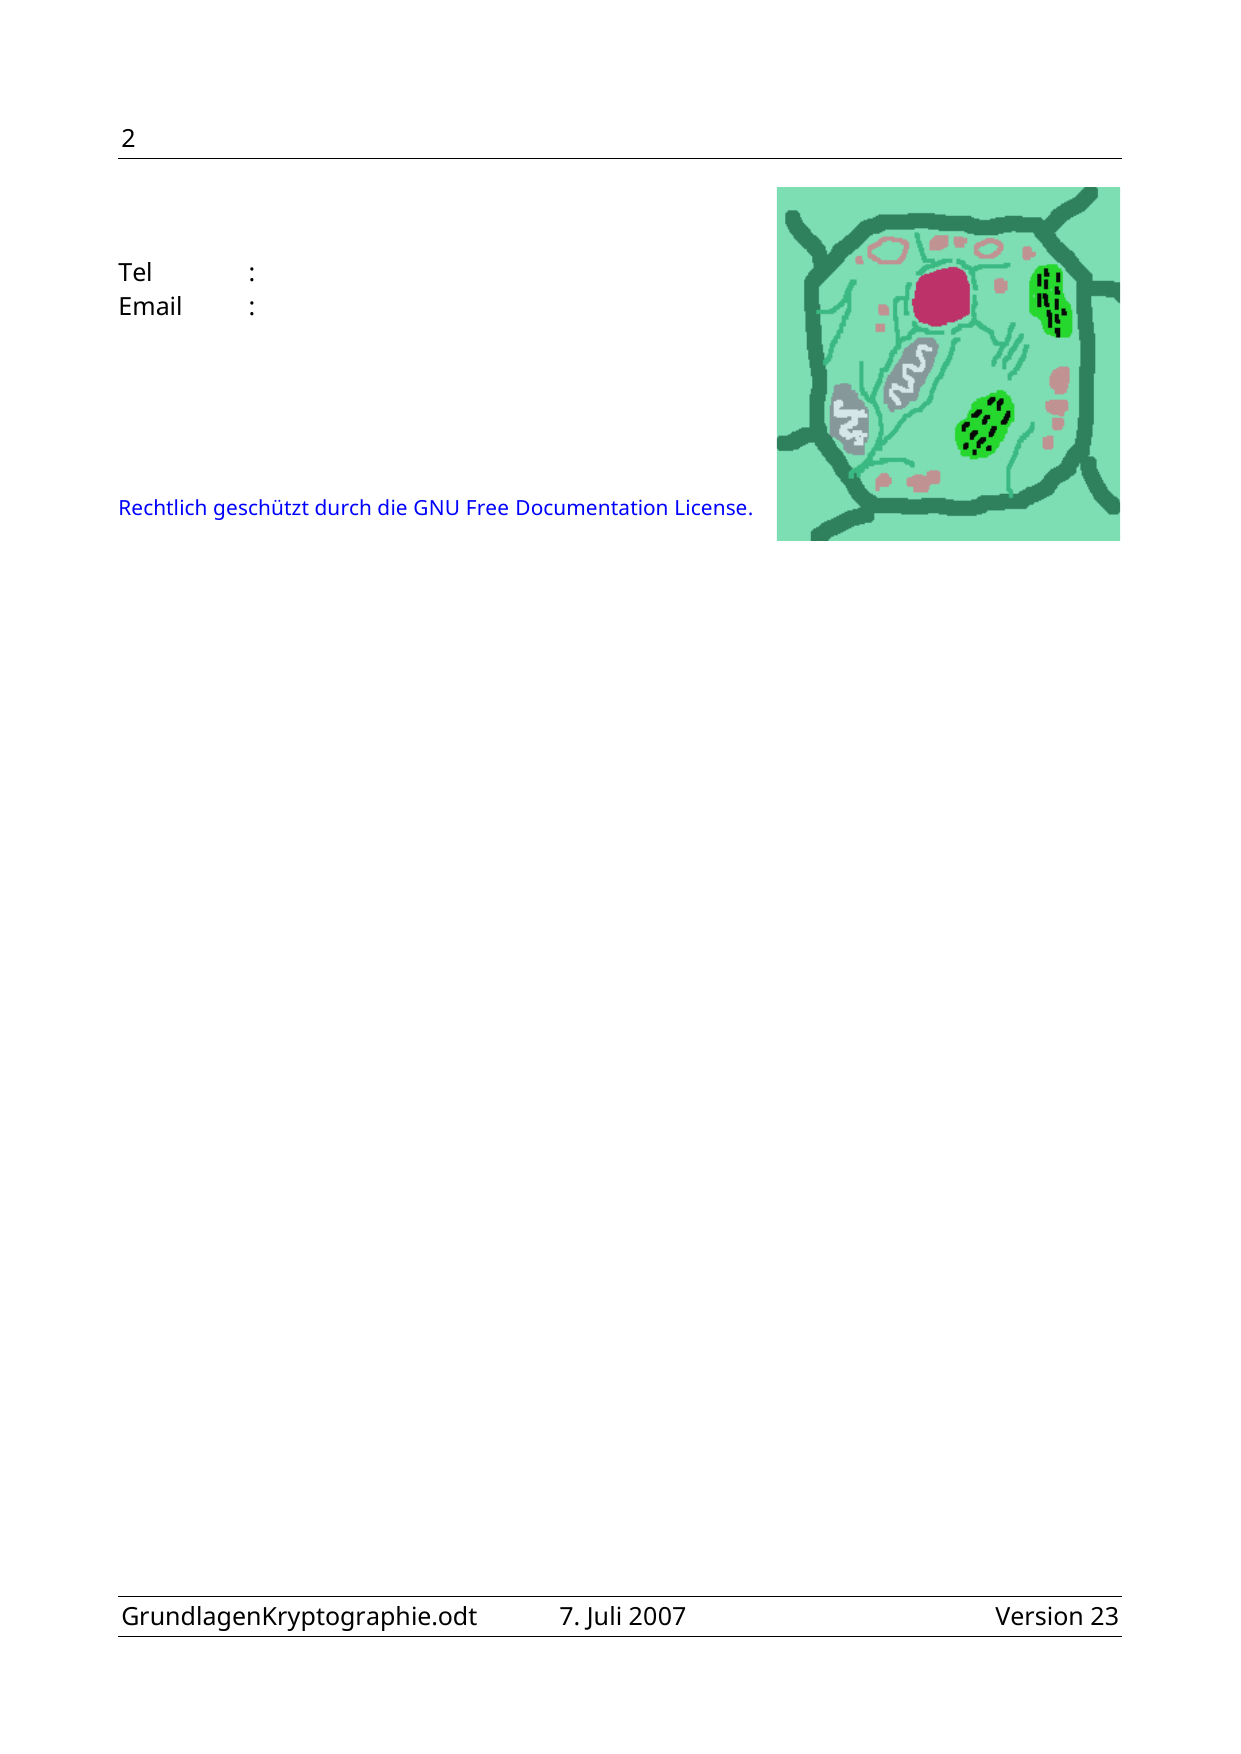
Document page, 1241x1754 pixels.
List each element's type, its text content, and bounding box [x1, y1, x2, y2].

text Tel : [118, 255, 776, 289]
text Deutschland/Bayern [118, 187, 776, 221]
picture [776, 187, 1121, 541]
text Rechtlich geschützt durch die GNU Free Documentation License. [118, 493, 776, 522]
text Email :development@thomas-michel.info [118, 289, 776, 323]
